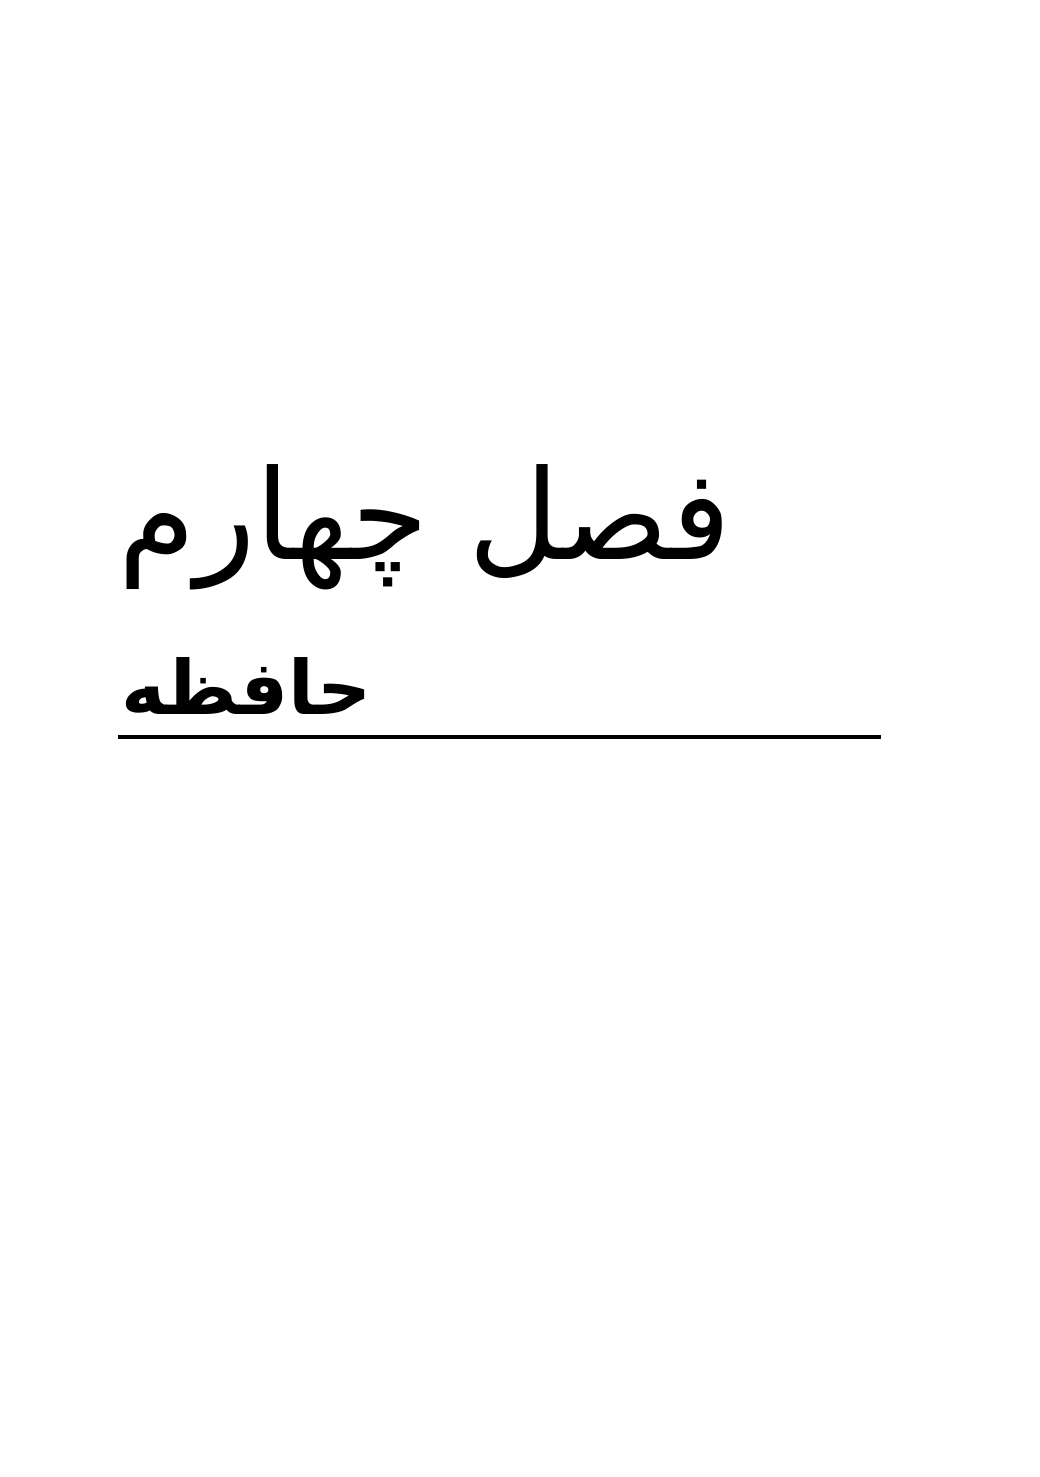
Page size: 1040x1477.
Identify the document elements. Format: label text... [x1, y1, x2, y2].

subtitle فصل چهارم [118, 444, 881, 589]
subtitle حافظه [118, 642, 881, 735]
